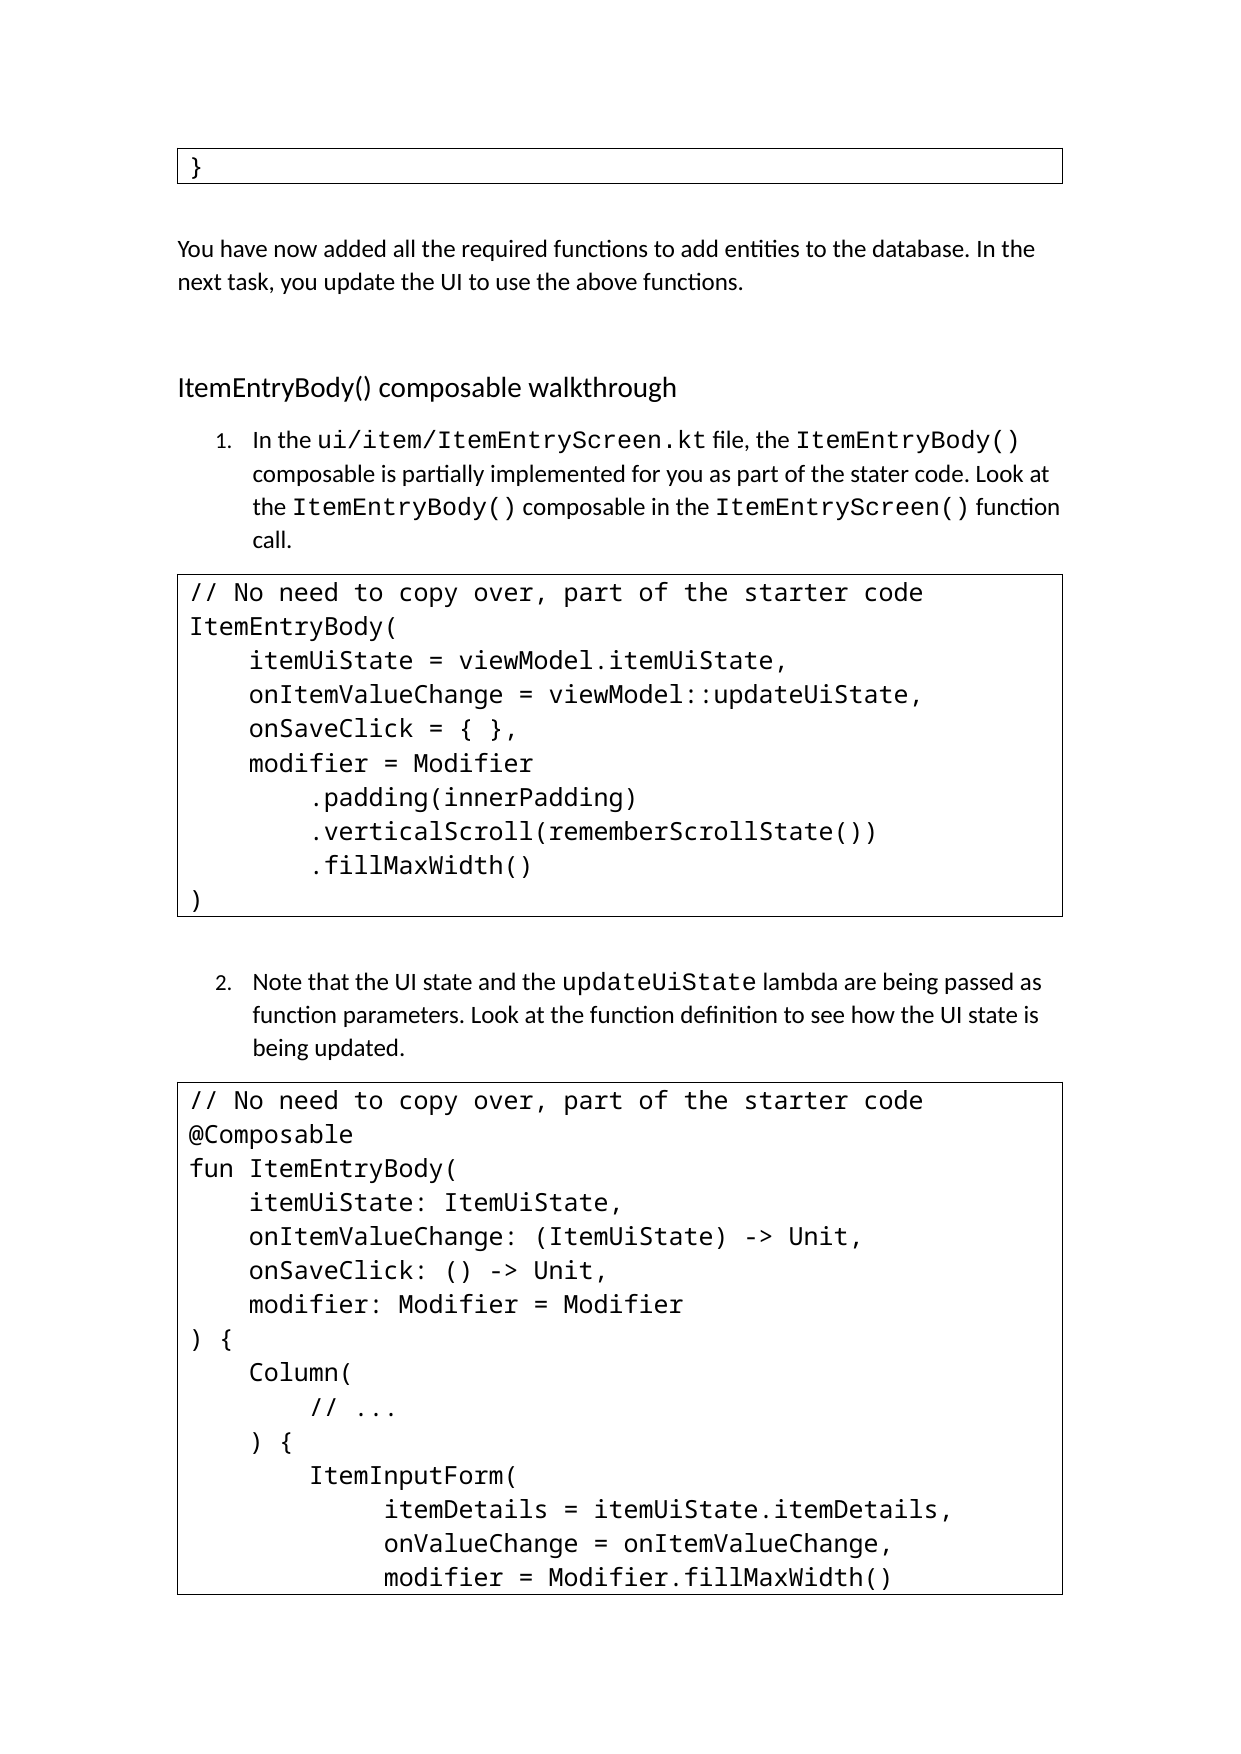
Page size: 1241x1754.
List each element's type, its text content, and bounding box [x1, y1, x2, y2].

list In the ui/item/ItemEntryScreen.kt file, the ItemEntryBody() composable is partially implemented for you as part of the stater code. Look at the ItemEntryBody() composable in the ItemEntryScreen() function call. [215, 424, 1063, 555]
text You have now added all the required functions to add entities to the database. In the next task, you update the UI to use the above functions. [177, 233, 1063, 296]
list Note that the UI state and the updateUiState lambda are being passed as function parameters. Look at the function definition to see how the UI state is being updated. [215, 966, 1063, 1063]
table_header } [178, 149, 1062, 183]
table_header // No need to copy over, part of the starter code @Composable fun ItemEntryBody( itemUiState: ItemUiState, onItemValueChange: (ItemUiState) -> Unit, onSaveClick: () -> Unit, modifier: Modifier = Modifier ) { Column( // ... ) { ItemInputForm( itemDetails = itemUiState.itemDetails, onValueChange = onItemValueChange, modifier = Modifier.fillMaxWidth() [178, 1083, 1062, 1593]
table_header // No need to copy over, part of the starter code ItemEntryBody( itemUiState = viewModel.itemUiState, onItemValueChange = viewModel::updateUiState, onSaveClick = { }, modifier = Modifier .padding(innerPadding) .verticalScroll(rememberScrollState()) .fillMaxWidth() ) [178, 575, 1062, 916]
text ItemEntryBody() composable walkthrough [177, 369, 1063, 405]
